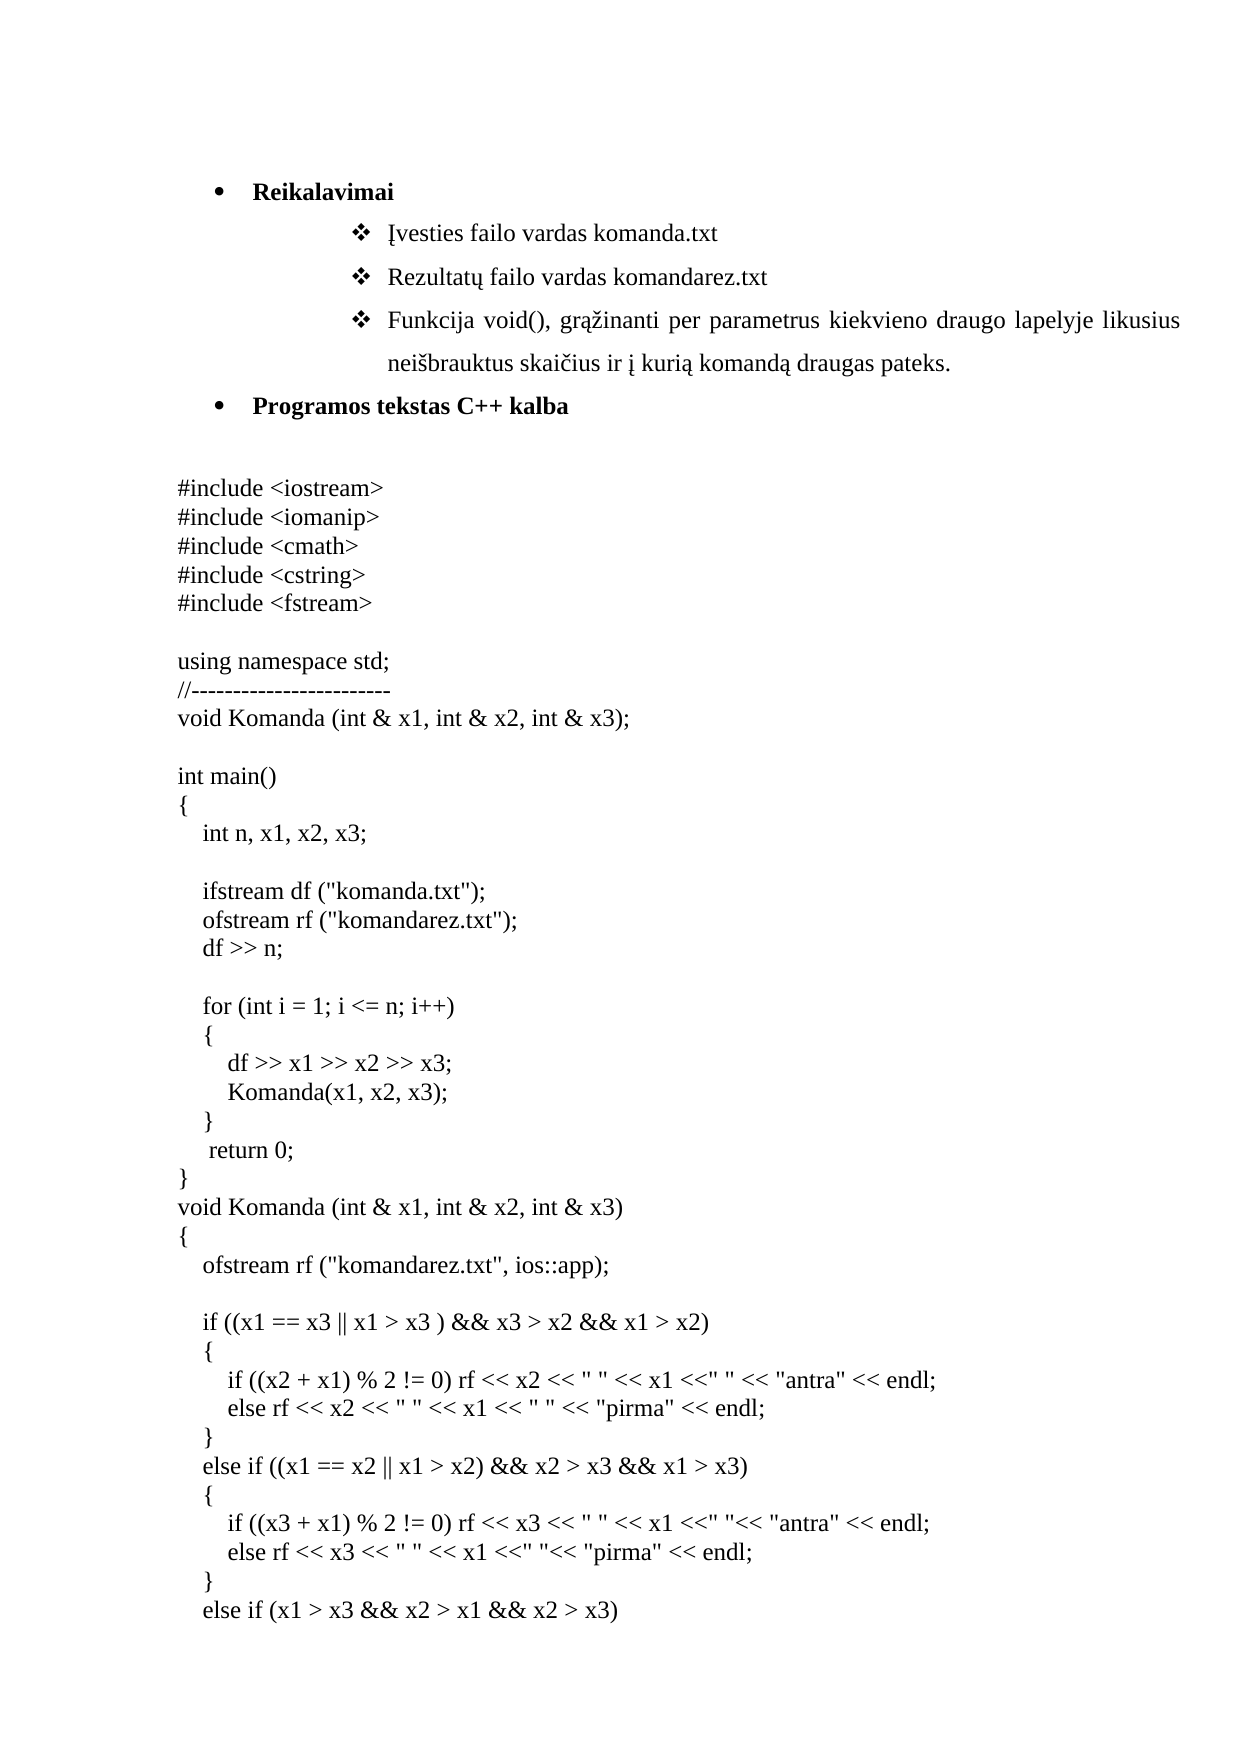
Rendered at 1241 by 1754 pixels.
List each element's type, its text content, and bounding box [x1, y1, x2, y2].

text { [177, 1221, 1181, 1250]
text ifstream df ("komanda.txt"); [177, 876, 1181, 905]
text for (int i = 1; i <= n; i++) [177, 991, 1181, 1020]
list Funkcija void(), grąžinanti per parametrus kiekvieno draugo lapelyje likusius neišbrauktus skaičius ir į kurią komandą draugas pateks. [350, 305, 1181, 377]
text #include <iostream> [177, 473, 1181, 502]
text } [177, 1566, 1181, 1595]
text using namespace std; [177, 646, 1181, 675]
text void Komanda (int & x1, int & x2, int & x3) [177, 1192, 1181, 1221]
text { [177, 1336, 1181, 1365]
list Programos tekstas C++ kalba [215, 391, 1181, 420]
text { [177, 1480, 1181, 1508]
text { [177, 790, 1181, 818]
text int n, x1, x2, x3; [177, 818, 1181, 847]
text ofstream rf ("komandarez.txt"); [177, 905, 1181, 933]
text return 0; [177, 1135, 1181, 1163]
text } [177, 1422, 1181, 1451]
text else rf << x3 << " " << x1 <<" "<< "pirma" << endl; [177, 1537, 1181, 1566]
text } [177, 1106, 1181, 1135]
text if ((x3 + x1) % 2 != 0) rf << x3 << " " << x1 <<" "<< "antra" << endl; [177, 1508, 1181, 1537]
text #include <cstring> [177, 560, 1181, 588]
text if ((x2 + x1) % 2 != 0) rf << x2 << " " << x1 <<" " << "antra" << endl; [177, 1365, 1181, 1393]
list Rezultatų failo vardas komandarez.txt [350, 262, 1181, 290]
text else if ((x1 == x2 || x1 > x2) && x2 > x3 && x1 > x3) [177, 1451, 1181, 1480]
list Reikalavimai [215, 177, 1181, 206]
text Komanda(x1, x2, x3); [177, 1077, 1181, 1106]
text if ((x1 == x3 || x1 > x3 ) && x3 > x2 && x1 > x2) [177, 1307, 1181, 1336]
text else rf << x2 << " " << x1 << " " << "pirma" << endl; [177, 1393, 1181, 1422]
text #include <fstream> [177, 588, 1181, 617]
text else if (x1 > x3 && x2 > x1 && x2 > x3) [177, 1595, 1181, 1623]
text int main() [177, 761, 1181, 790]
text void Komanda (int & x1, int & x2, int & x3); [177, 703, 1181, 732]
list Įvesties failo vardas komanda.txt [350, 218, 1181, 247]
text ofstream rf ("komandarez.txt", ios::app); [177, 1250, 1181, 1278]
text df >> n; [177, 933, 1181, 962]
text df >> x1 >> x2 >> x3; [177, 1048, 1181, 1077]
text } [177, 1163, 1181, 1192]
text { [177, 1020, 1181, 1048]
text #include <iomanip> [177, 502, 1181, 531]
text #include <cmath> [177, 531, 1181, 560]
text //------------------------ [177, 675, 1181, 703]
